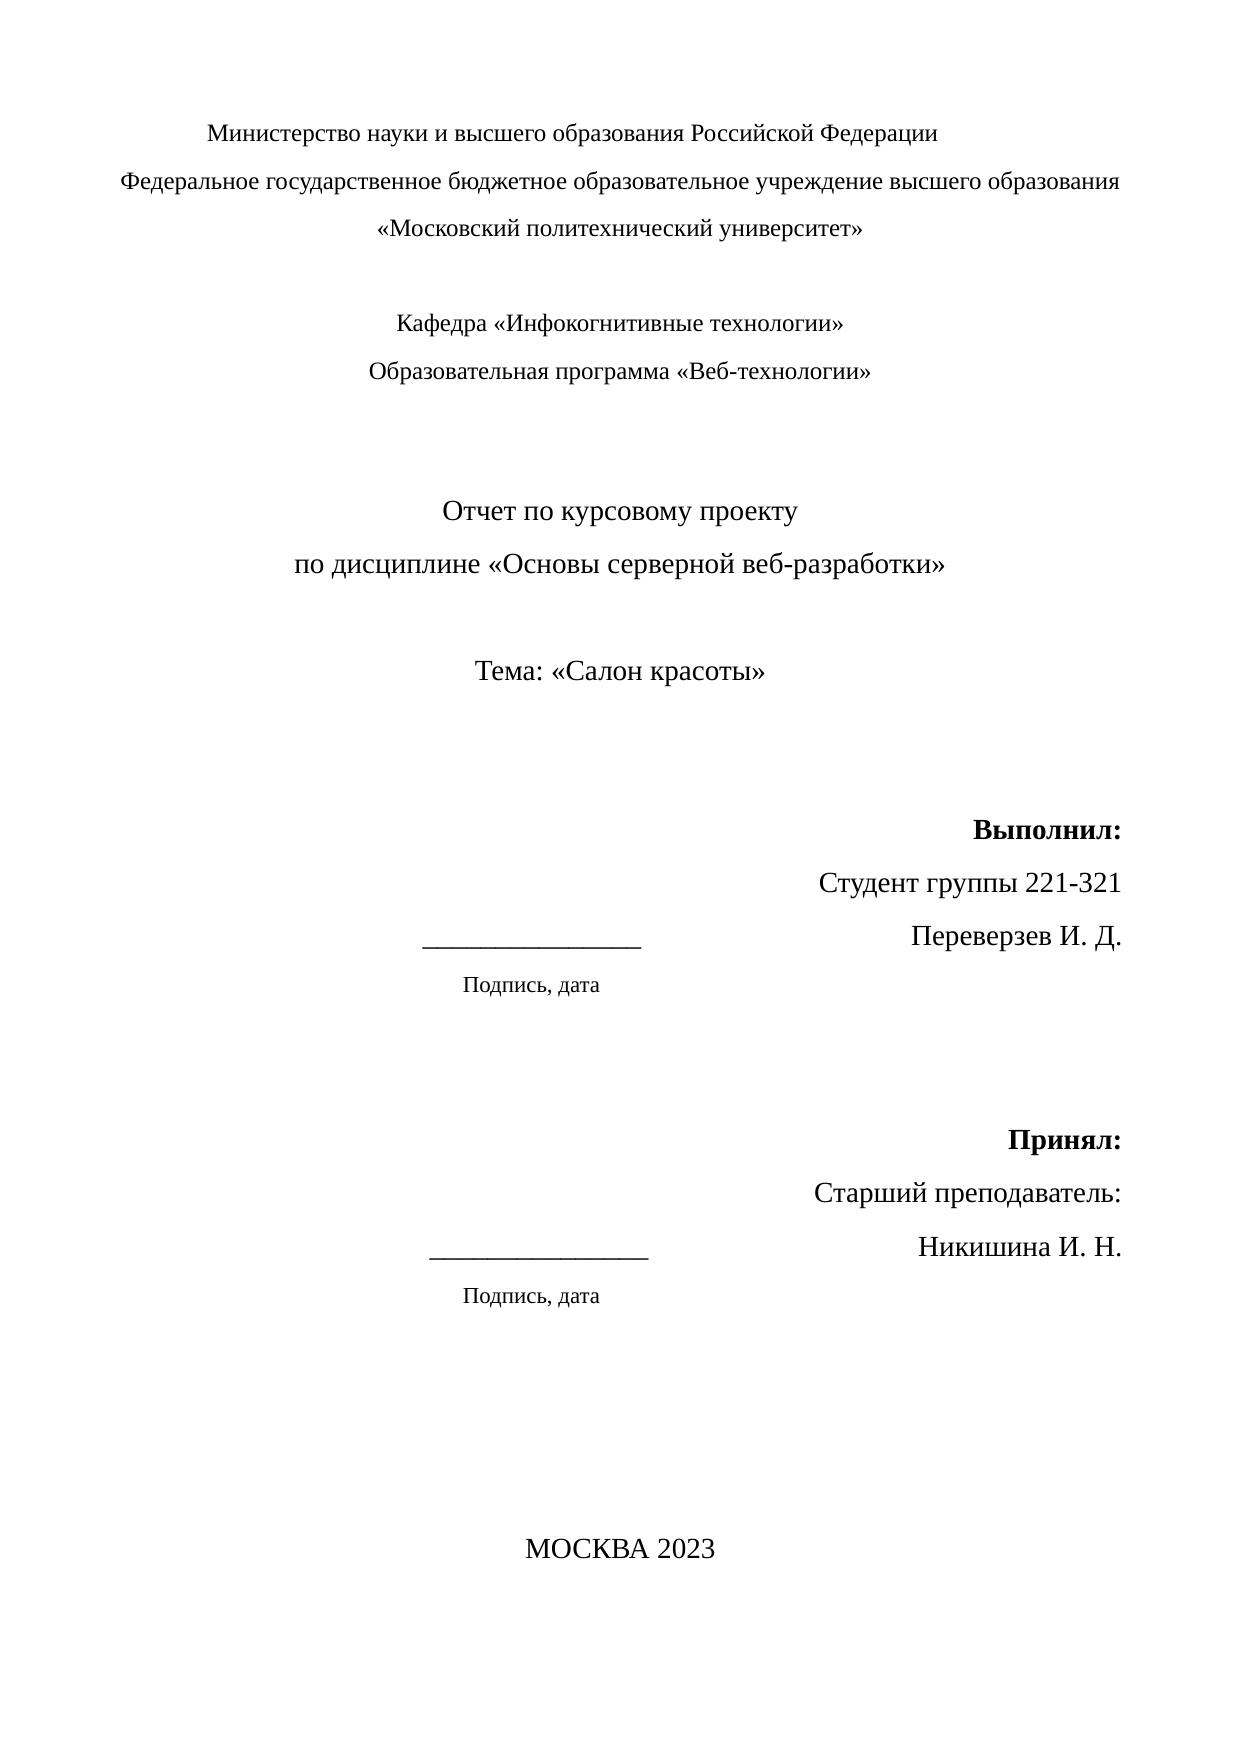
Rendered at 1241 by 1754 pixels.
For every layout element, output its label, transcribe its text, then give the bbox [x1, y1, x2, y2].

text Министерство науки и высшего образования Российской Федерации [118, 118, 1122, 147]
text Кафедра «Инфокогнитивные технологии» [118, 308, 1122, 337]
text Выполнил: [118, 812, 1122, 846]
text МОСКВА 2023 [118, 1531, 1122, 1564]
text Образовательная программа «Веб-технологии» [118, 356, 1122, 385]
text Тема: «Салон красоты» [118, 653, 1122, 686]
text Принял: [118, 1122, 1122, 1156]
text «Московский политехнический университет» [118, 213, 1122, 242]
text Федеральное государственное бюджетное образовательное учреждение высшего образования [118, 166, 1122, 194]
text по дисциплине «Основы серверной веб-разработки» [118, 546, 1122, 580]
text Отчет по курсовому проекту [118, 493, 1122, 527]
text Подпись, дата [118, 971, 1122, 998]
text Студент группы 221-321 [118, 865, 1122, 899]
text _______________ Переверзев И. Д. [118, 918, 1122, 952]
text _______________ Никишина И. Н. [118, 1229, 1122, 1262]
text Старший преподаватель: [118, 1176, 1122, 1209]
text Подпись, дата [118, 1282, 1122, 1308]
